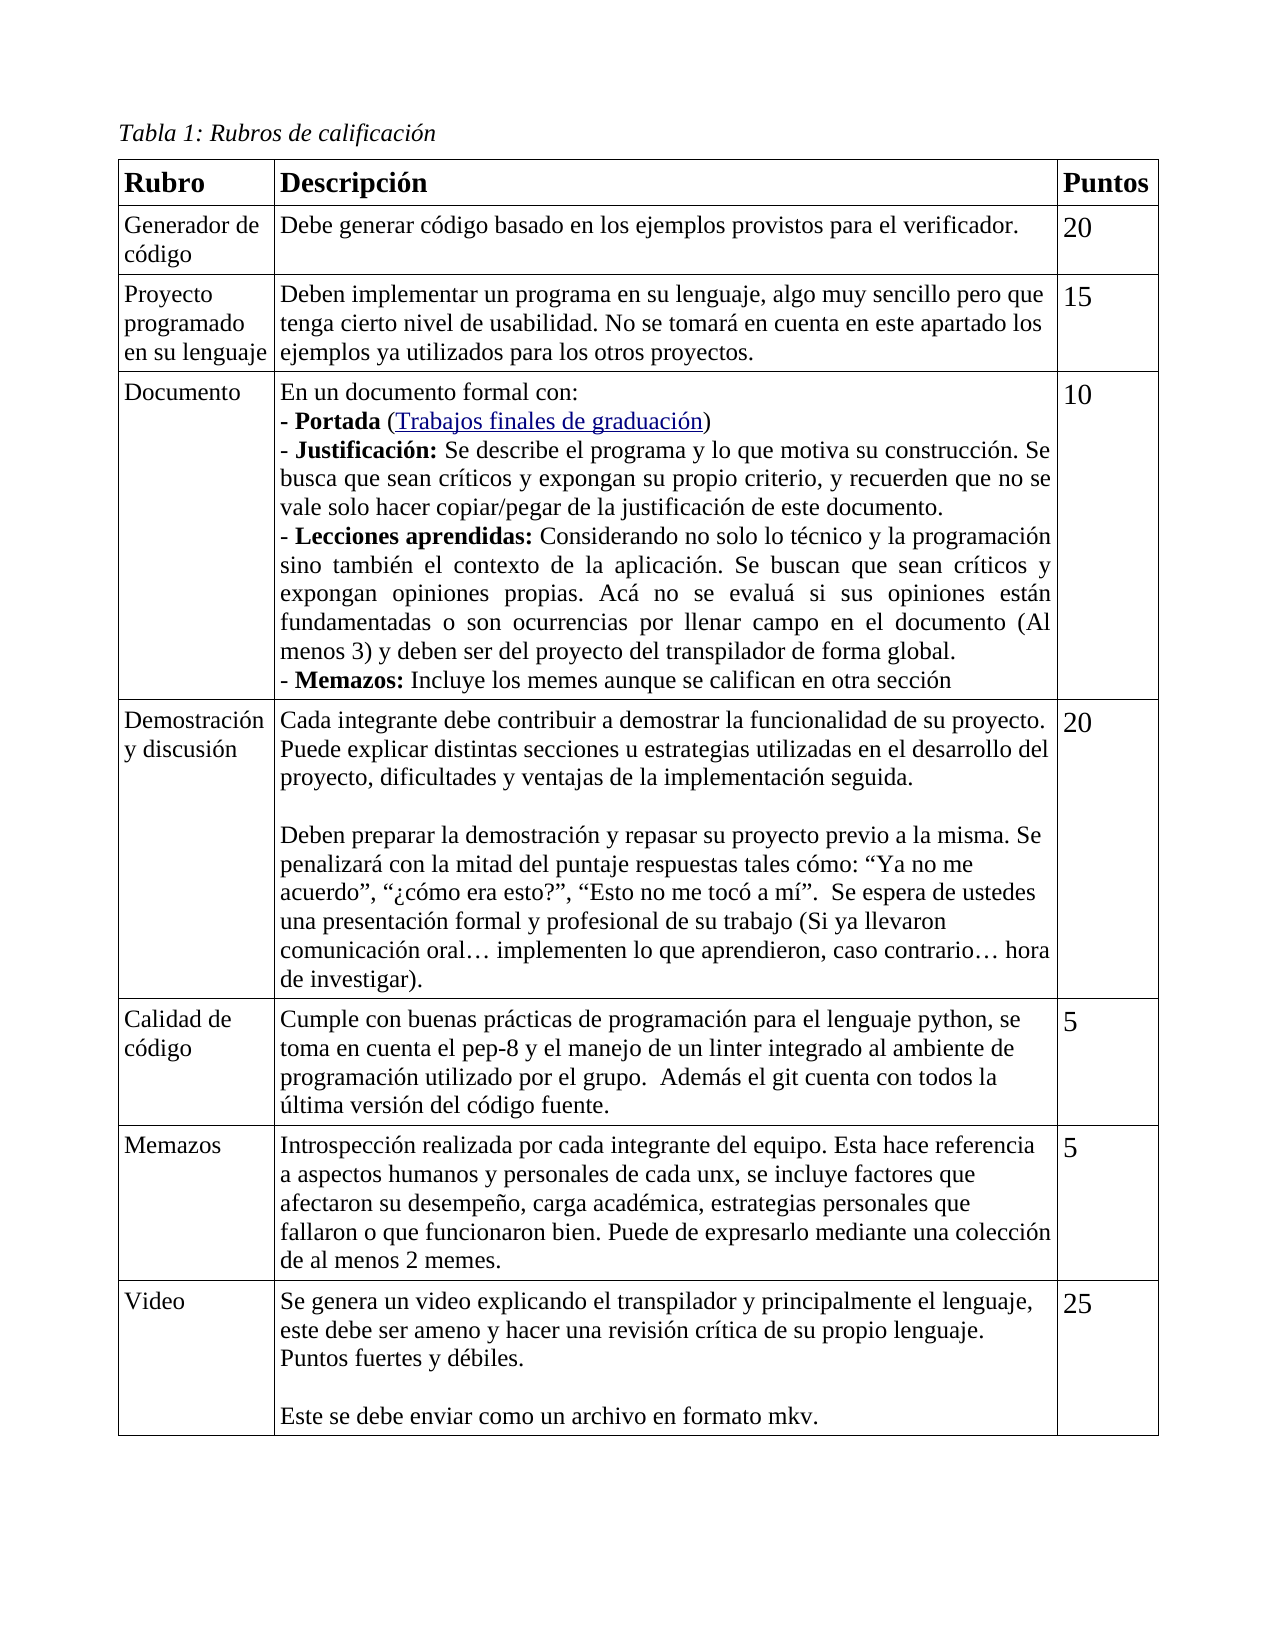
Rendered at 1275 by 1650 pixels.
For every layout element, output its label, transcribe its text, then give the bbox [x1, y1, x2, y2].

table_cell En un documento formal con: - Portada (Trabajos finales de graduación) - Justificación: Se describe el programa y lo que motiva su construcción. Se busca que sean críticos y expongan su propio criterio, y recuerden que no se vale solo hacer copiar/pegar de la justificación de este documento. - Lecciones aprendidas: Considerando no solo lo técnico y la programación sino también el contexto de la aplicación. Se buscan que sean críticos y expongan opiniones propias. Acá no se evaluá si sus opiniones están fundamentadas o son ocurrencias por llenar campo en el documento (Al menos 3) y deben ser del proyecto del transpilador de forma global. - Memazos: Incluye los memes aunque se califican en otra sección [275, 372, 1057, 699]
text Tabla 1: Rubros de calificación [118, 118, 1157, 147]
table_cell Cumple con buenas prácticas de programación para el lenguaje python, se toma en cuenta el pep-8 y el manejo de un linter integrado al ambiente de programación utilizado por el grupo. Además el git cuenta con todos la última versión del código fuente. [275, 999, 1057, 1125]
table_cell Memazos [119, 1126, 274, 1280]
table_cell 5 [1058, 999, 1158, 1125]
table_cell Generador de código [119, 206, 274, 273]
table_cell 25 [1058, 1281, 1158, 1435]
table_cell Proyecto programado en su lenguaje [119, 275, 274, 371]
table_cell Video [119, 1281, 274, 1435]
table_cell Demostración y discusión [119, 700, 274, 998]
table_cell Debe generar código basado en los ejemplos provistos para el verificador. [275, 206, 1057, 273]
table_cell 10 [1058, 372, 1158, 699]
table_cell Se genera un video explicando el transpilador y principalmente el lenguaje, este debe ser ameno y hacer una revisión crítica de su propio lenguaje. Puntos fuertes y débiles. Este se debe enviar como un archivo en formato mkv. [275, 1281, 1057, 1435]
table_cell Documento [119, 372, 274, 699]
table_cell 15 [1058, 275, 1158, 371]
table_cell Calidad de código [119, 999, 274, 1125]
table_header Rubro [119, 160, 274, 204]
table_cell Introspección realizada por cada integrante del equipo. Esta hace referencia a aspectos humanos y personales de cada unx, se incluye factores que afectaron su desempeño, carga académica, estrategias personales que fallaron o que funcionaron bien. Puede de expresarlo mediante una colección de al menos 2 memes. [275, 1126, 1057, 1280]
table_cell Deben implementar un programa en su lenguaje, algo muy sencillo pero que tenga cierto nivel de usabilidad. No se tomará en cuenta en este apartado los ejemplos ya utilizados para los otros proyectos. [275, 275, 1057, 371]
table_header Puntos [1058, 160, 1158, 204]
table_cell 20 [1058, 700, 1158, 998]
table_cell Cada integrante debe contribuir a demostrar la funcionalidad de su proyecto. Puede explicar distintas secciones u estrategias utilizadas en el desarrollo del proyecto, dificultades y ventajas de la implementación seguida. Deben preparar la demostración y repasar su proyecto previo a la misma. Se penalizará con la mitad del puntaje respuestas tales cómo: “Ya no me acuerdo”, “¿cómo era esto?”, “Esto no me tocó a mí”. Se espera de ustedes una presentación formal y profesional de su trabajo (Si ya llevaron comunicación oral… implementen lo que aprendieron, caso contrario… hora de investigar). [275, 700, 1057, 998]
table_cell 20 [1058, 206, 1158, 273]
table_cell 5 [1058, 1126, 1158, 1280]
table_header Descripción [275, 160, 1057, 204]
